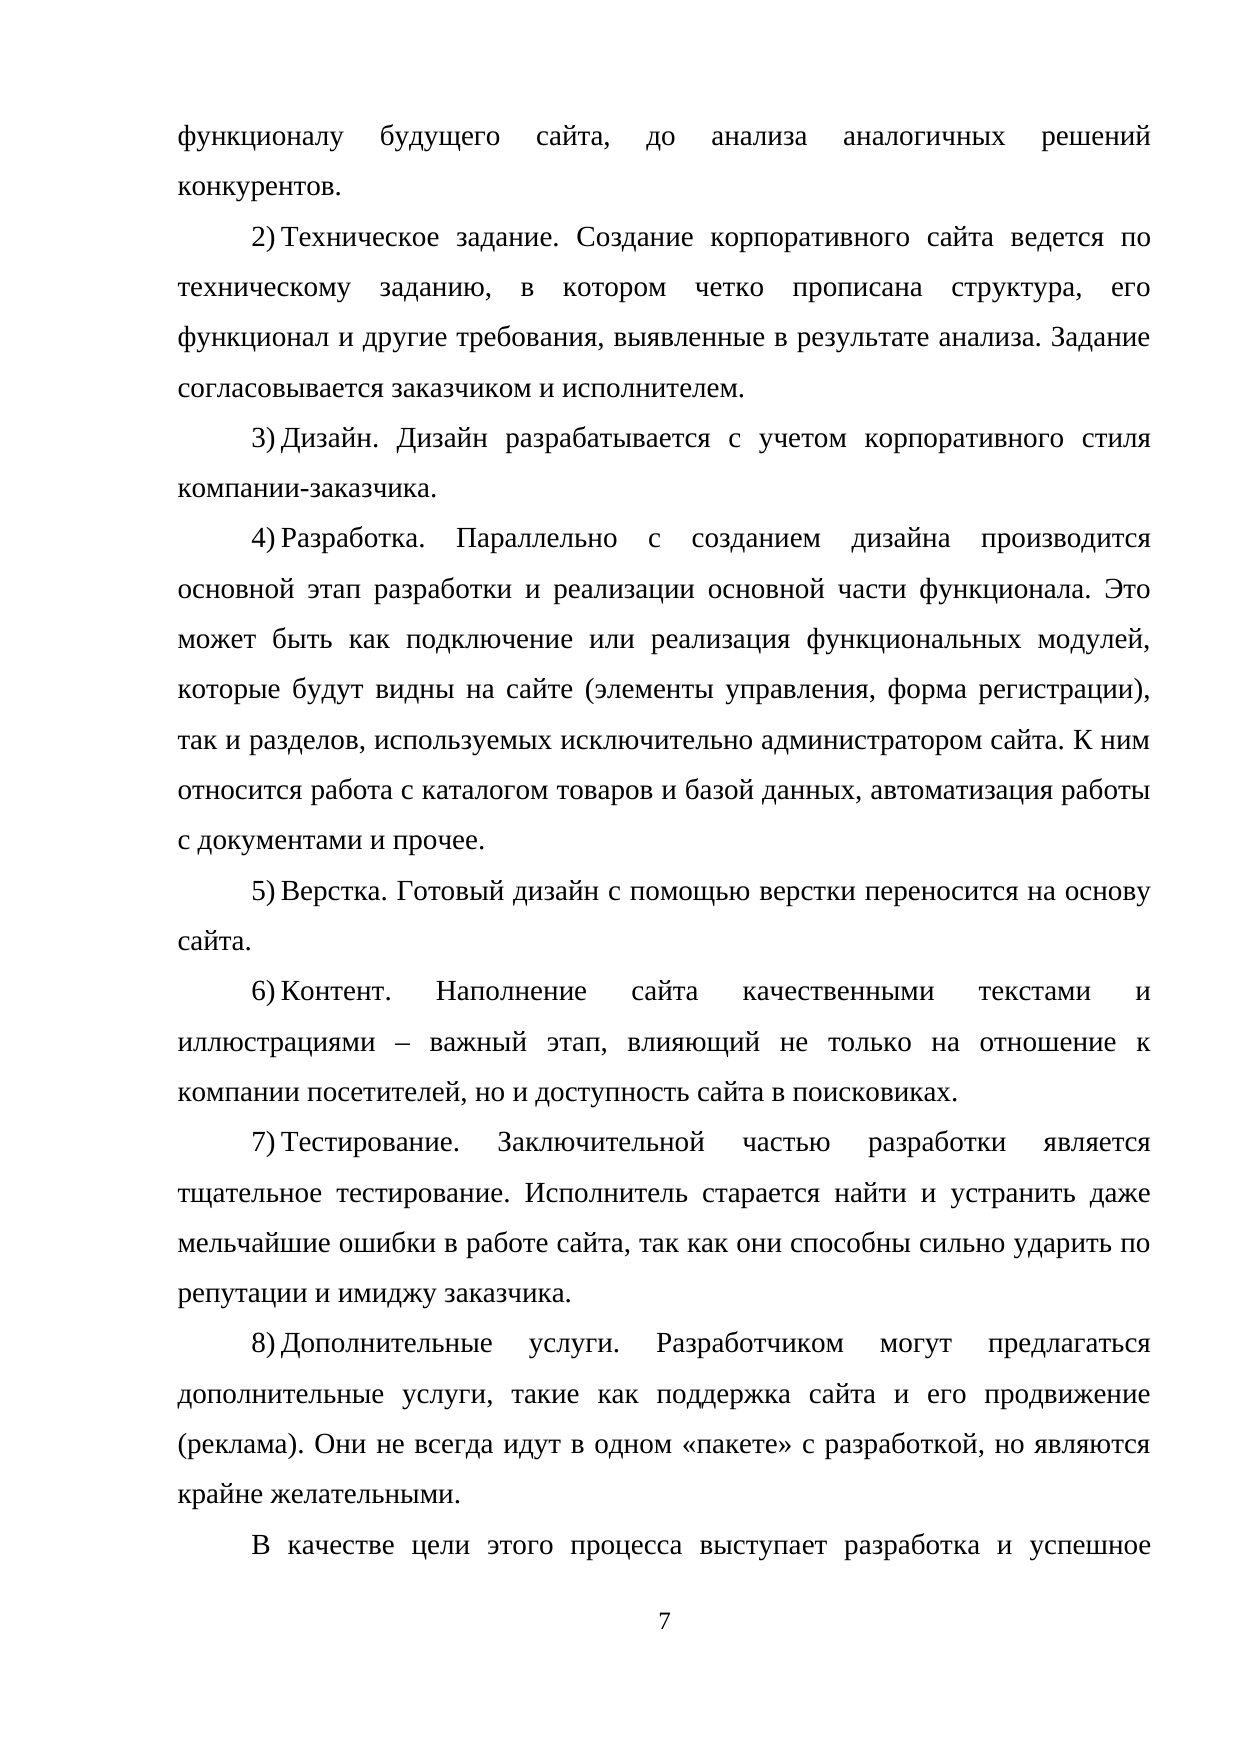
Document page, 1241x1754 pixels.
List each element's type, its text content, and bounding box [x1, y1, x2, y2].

list Дизайн. Дизайн разрабатывается с учетом корпоративного стиля компании-заказчика. [177, 420, 1152, 504]
list Дополнительные услуги. Разработчиком могут предлагаться дополнительные услуги, такие как поддержка сайта и его продвижение (реклама). Они не всегда идут в одном «пакете» с разработкой, но являются крайне желательными. [177, 1326, 1152, 1510]
list Верстка. Готовый дизайн с помощью верстки переносится на основу сайта. [177, 873, 1152, 957]
list Техническое задание. Создание корпоративного сайта ведется по техническому заданию, в котором четко прописана структура, его функционал и другие требования, выявленные в результате анализа. Задание согласовывается заказчиком и исполнителем. [177, 219, 1152, 403]
list функционалу будущего сайта, до анализа аналогичных решений конкурентов. [177, 118, 1152, 202]
text В качестве цели этого процесса выступает разработка и успешное [177, 1527, 1152, 1560]
list Тестирование. Заключительной частью разработки является тщательное тестирование. Исполнитель старается найти и устранить даже мельчайшие ошибки в работе сайта, так как они способны сильно ударить по репутации и имиджу заказчика. [177, 1124, 1152, 1309]
list Разработка. Параллельно с созданием дизайна производится основной этап разработки и реализации основной части функционала. Это может быть как подключение или реализация функциональных модулей, которые будут видны на сайте (элементы управления, форма регистрации), так и разделов, используемых исключительно администратором сайта. К ним относится работа с каталогом товаров и базой данных, автоматизация работы с документами и прочее. [177, 521, 1152, 856]
list Контент. Наполнение сайта качественными текстами и иллюстрациями – важный этап, влияющий не только на отношение к компании посетителей, но и доступность сайта в поисковиках. [177, 973, 1152, 1108]
